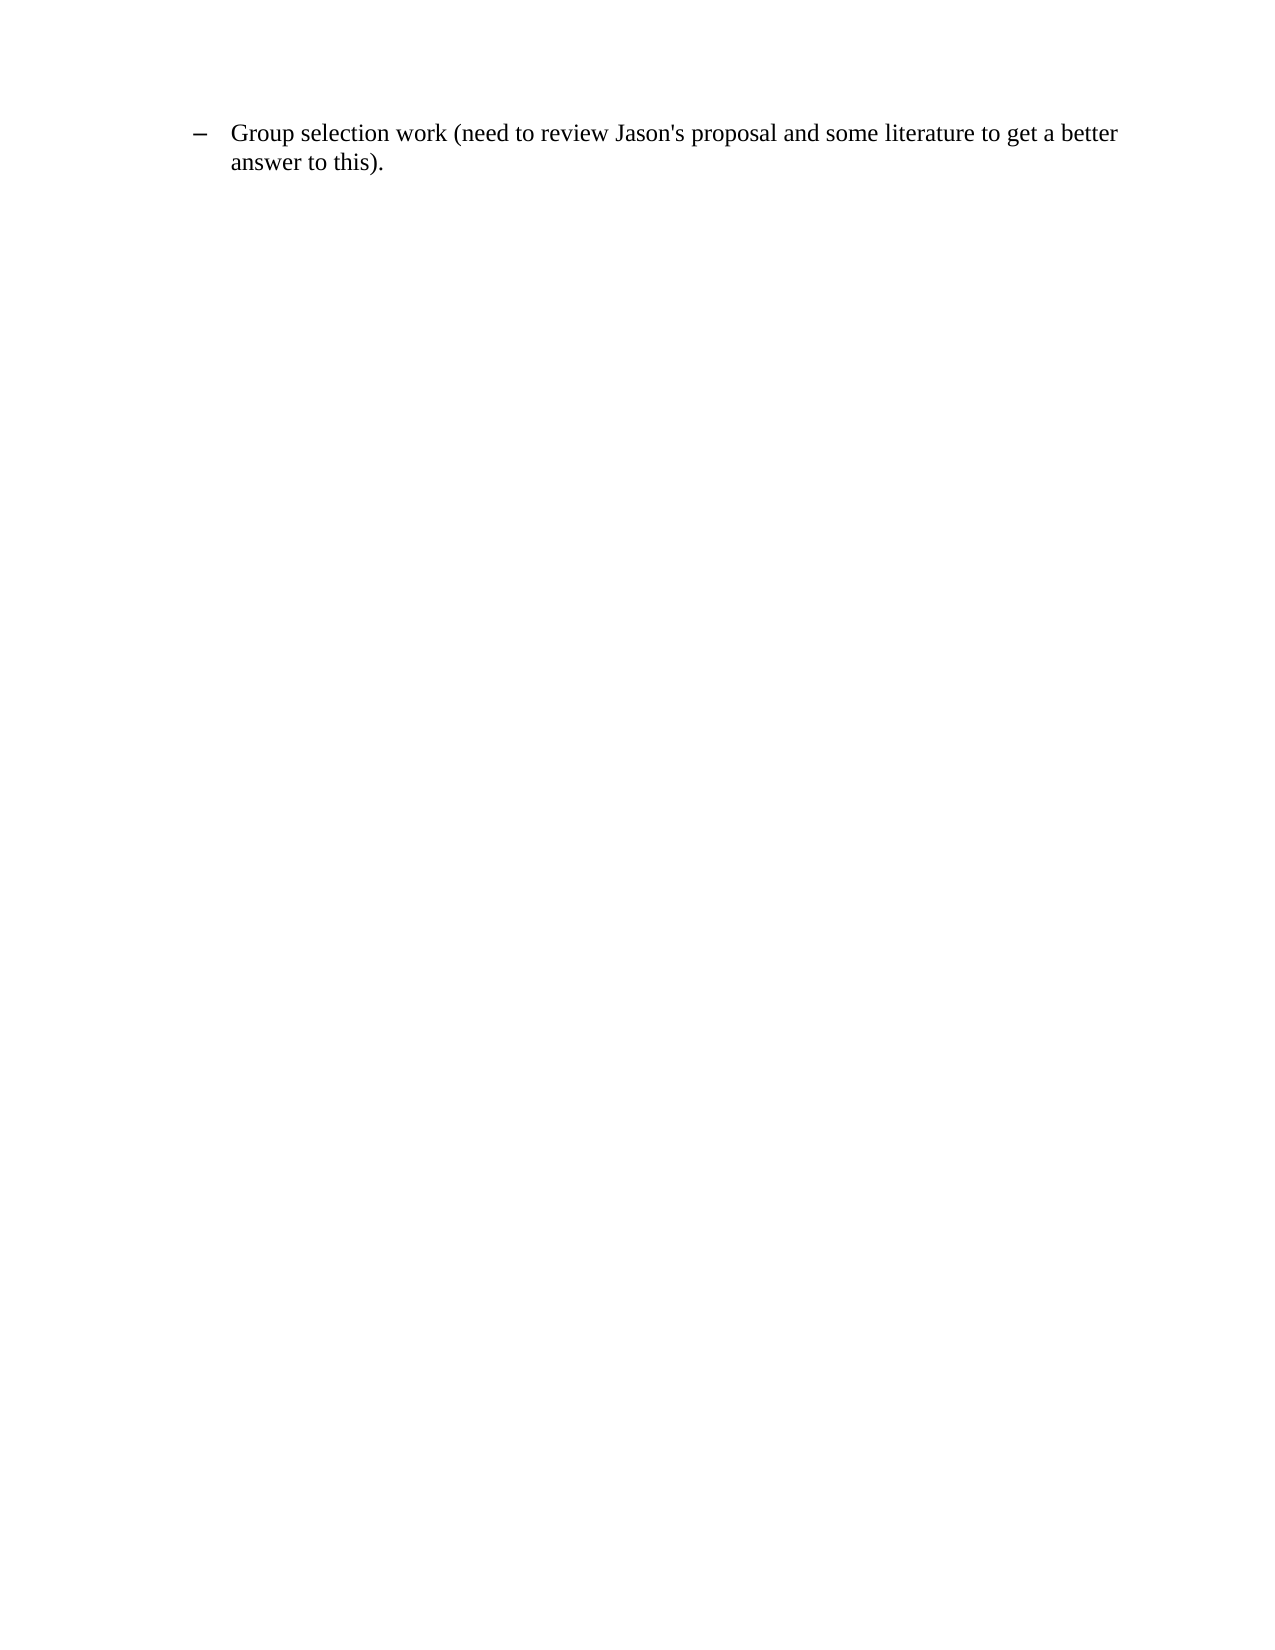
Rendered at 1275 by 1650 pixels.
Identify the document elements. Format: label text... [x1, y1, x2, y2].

list Group selection work (need to review Jason's proposal and some literature to get a better answer to this). [193, 118, 1157, 176]
